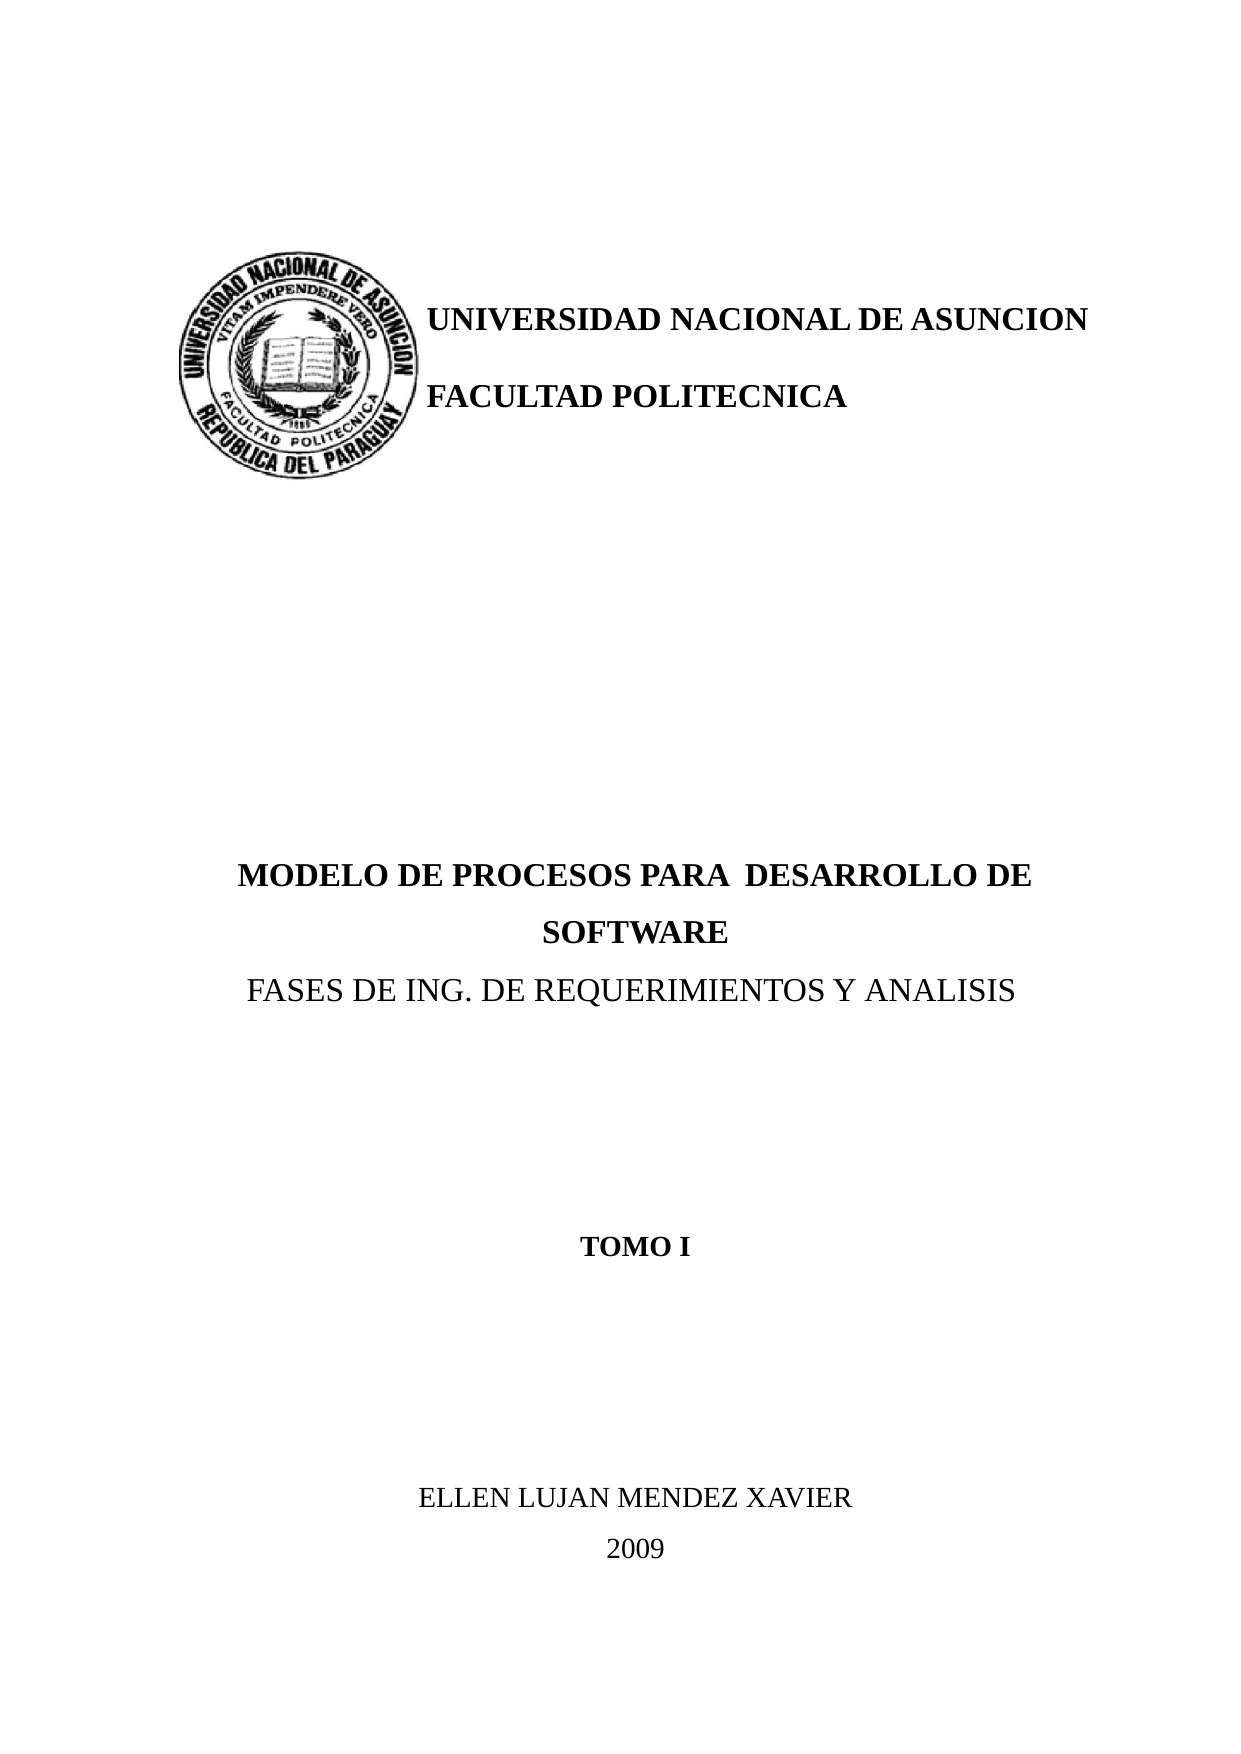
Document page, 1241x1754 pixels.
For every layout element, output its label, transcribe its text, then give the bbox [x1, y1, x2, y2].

text UNIVERSIDAD NACIONAL DE ASUNCION [427, 299, 1093, 338]
text FACULTAD POLITECNICA [427, 376, 1093, 414]
text ELLEN LUJAN MENDEZ XAVIER [177, 1480, 1093, 1514]
text 2009 [177, 1531, 1093, 1564]
text MODELO DE PROCESOS PARA DESARROLLO DE SOFTWARE [177, 855, 1093, 951]
picture [178, 246, 427, 491]
text TOMO I [177, 1229, 1093, 1262]
text FASES DE ING. DE REQUERIMIENTOS Y ANALISIS [177, 970, 1093, 1008]
